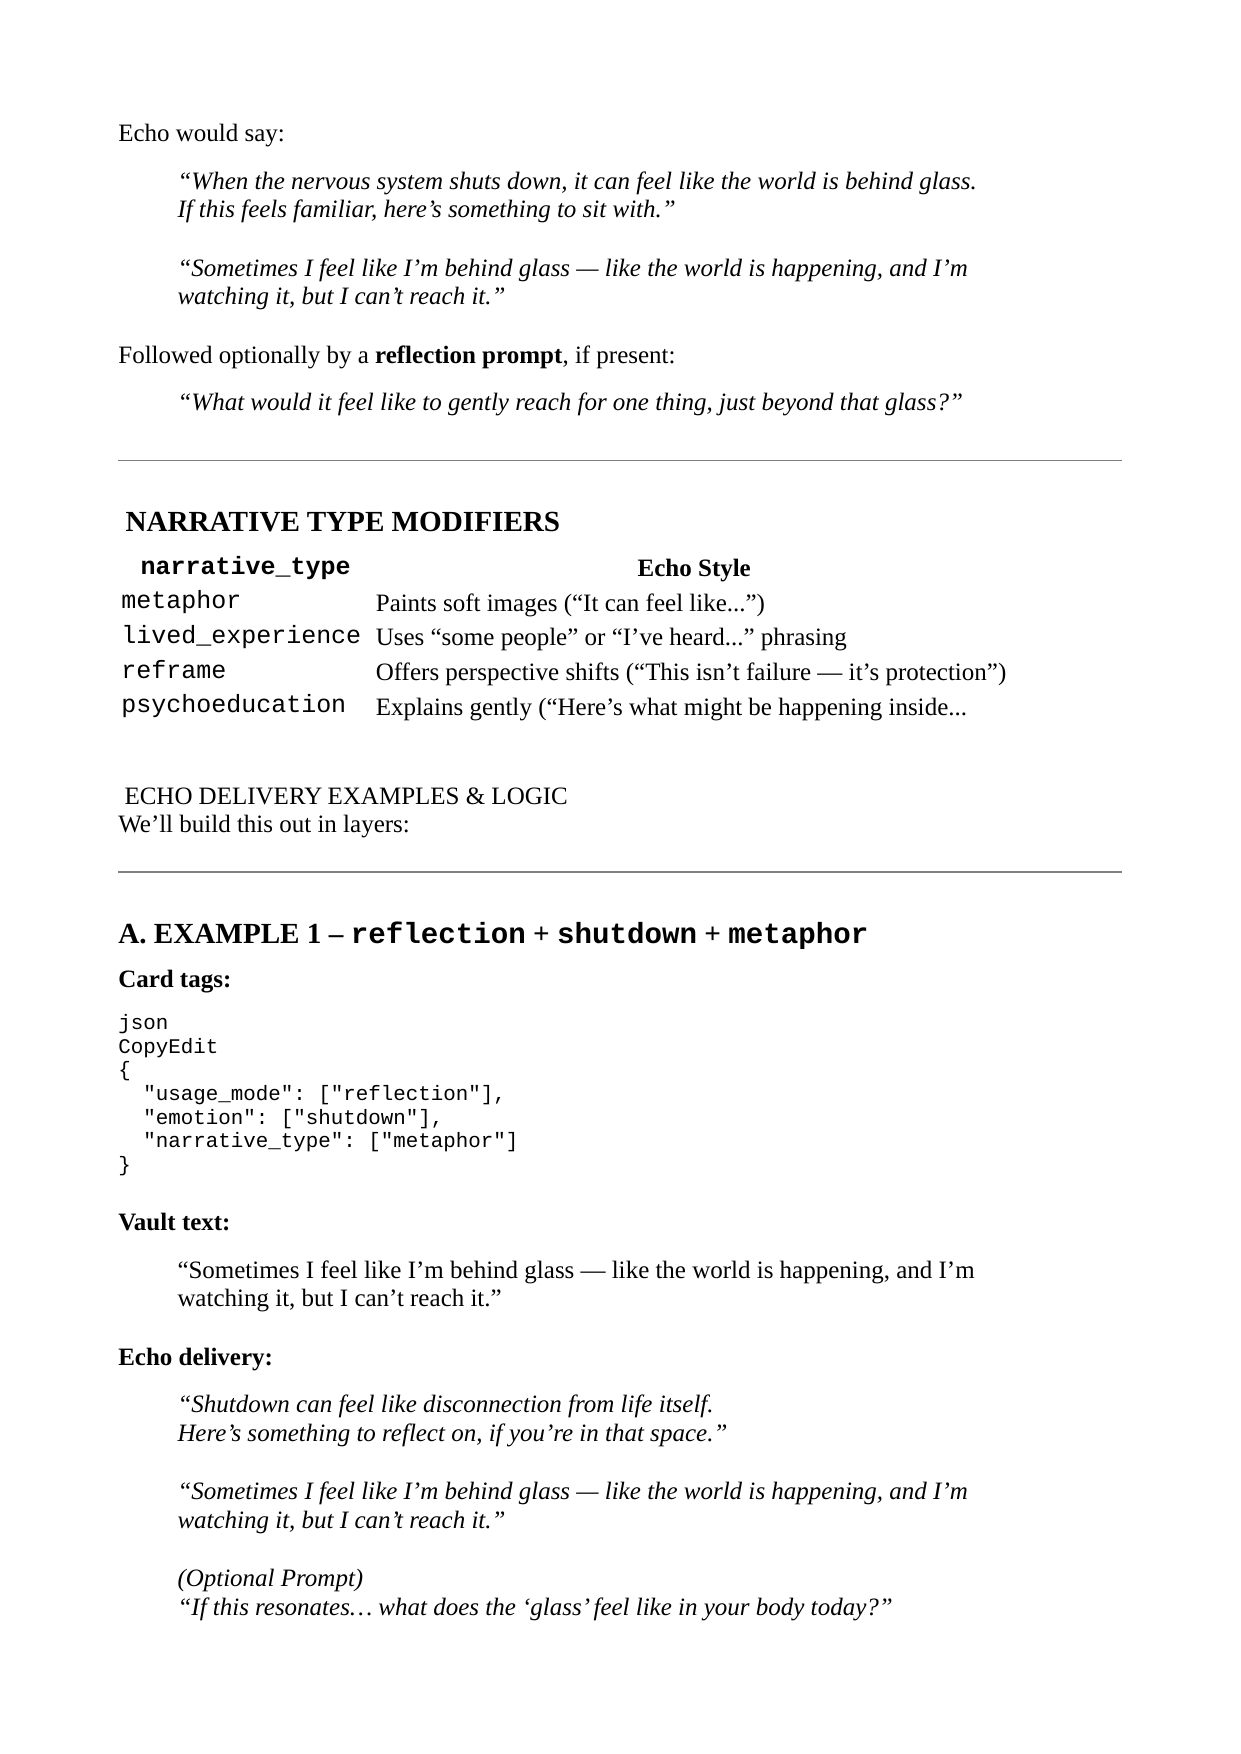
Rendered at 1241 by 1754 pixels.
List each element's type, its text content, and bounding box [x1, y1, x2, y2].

text “Sometimes I feel like I’m behind glass — like the world is happening, and I’m watching it, but I can’t reach it.” [177, 253, 1063, 310]
table_header narrative_type [118, 550, 373, 585]
text We’ll build this out in layers: [118, 809, 1122, 838]
text Echo would say: [118, 118, 1122, 147]
table_cell Offers perspective shifts (“This isn’t failure — it’s protection”) [373, 654, 1016, 689]
table_header Echo Style [373, 550, 1016, 585]
text Vault text: [118, 1207, 1122, 1236]
text "usage_mode": ["reflection"], [118, 1083, 1122, 1107]
text “Sometimes I feel like I’m behind glass — like the world is happening, and I’m watching it, but I can’t reach it.” [177, 1476, 1063, 1534]
subtitle NARRATIVE TYPE MODIFIERS [118, 504, 1122, 538]
text "emotion": ["shutdown"], [118, 1107, 1122, 1130]
table_cell Explains gently (“Here’s what might be happening inside... [373, 689, 1016, 723]
text “Shutdown can feel like disconnection from life itself. Here’s something to reflect on, if you’re in that space.” [177, 1389, 1063, 1447]
table_cell Uses “some people” or “I’ve heard...” phrasing [373, 620, 1016, 654]
text “When the nervous system shuts down, it can feel like the world is behind glass. If this feels familiar, here’s something to sit with.” [177, 166, 1063, 223]
table_cell metaphor [118, 585, 373, 619]
table_cell psychoeducation [118, 689, 373, 723]
table_cell lived_experience [118, 620, 373, 654]
text (Optional Prompt) “If this resonates… what does the ‘glass’ feel like in your body today?” [177, 1563, 1063, 1621]
text } [118, 1154, 1122, 1178]
text Card tags: [118, 964, 1122, 993]
text "narrative_type": ["metaphor"] [118, 1130, 1122, 1154]
text ECHO DELIVERY EXAMPLES & LOGIC [118, 723, 1122, 809]
text “What would it feel like to gently reach for one thing, just beyond that glass?” [177, 387, 1063, 416]
subtitle A. EXAMPLE 1 – reflection + shutdown + metaphor [118, 916, 1122, 952]
table_cell reframe [118, 654, 373, 689]
table_cell Paints soft images (“It can feel like...”) [373, 585, 1016, 619]
text json [118, 1012, 1122, 1036]
text Followed optionally by a reflection prompt, if present: [118, 340, 1122, 368]
text “Sometimes I feel like I’m behind glass — like the world is happening, and I’m watching it, but I can’t reach it.” [177, 1255, 1063, 1312]
text Echo delivery: [118, 1342, 1122, 1371]
text { [118, 1059, 1122, 1083]
text CopyEdit [118, 1036, 1122, 1059]
